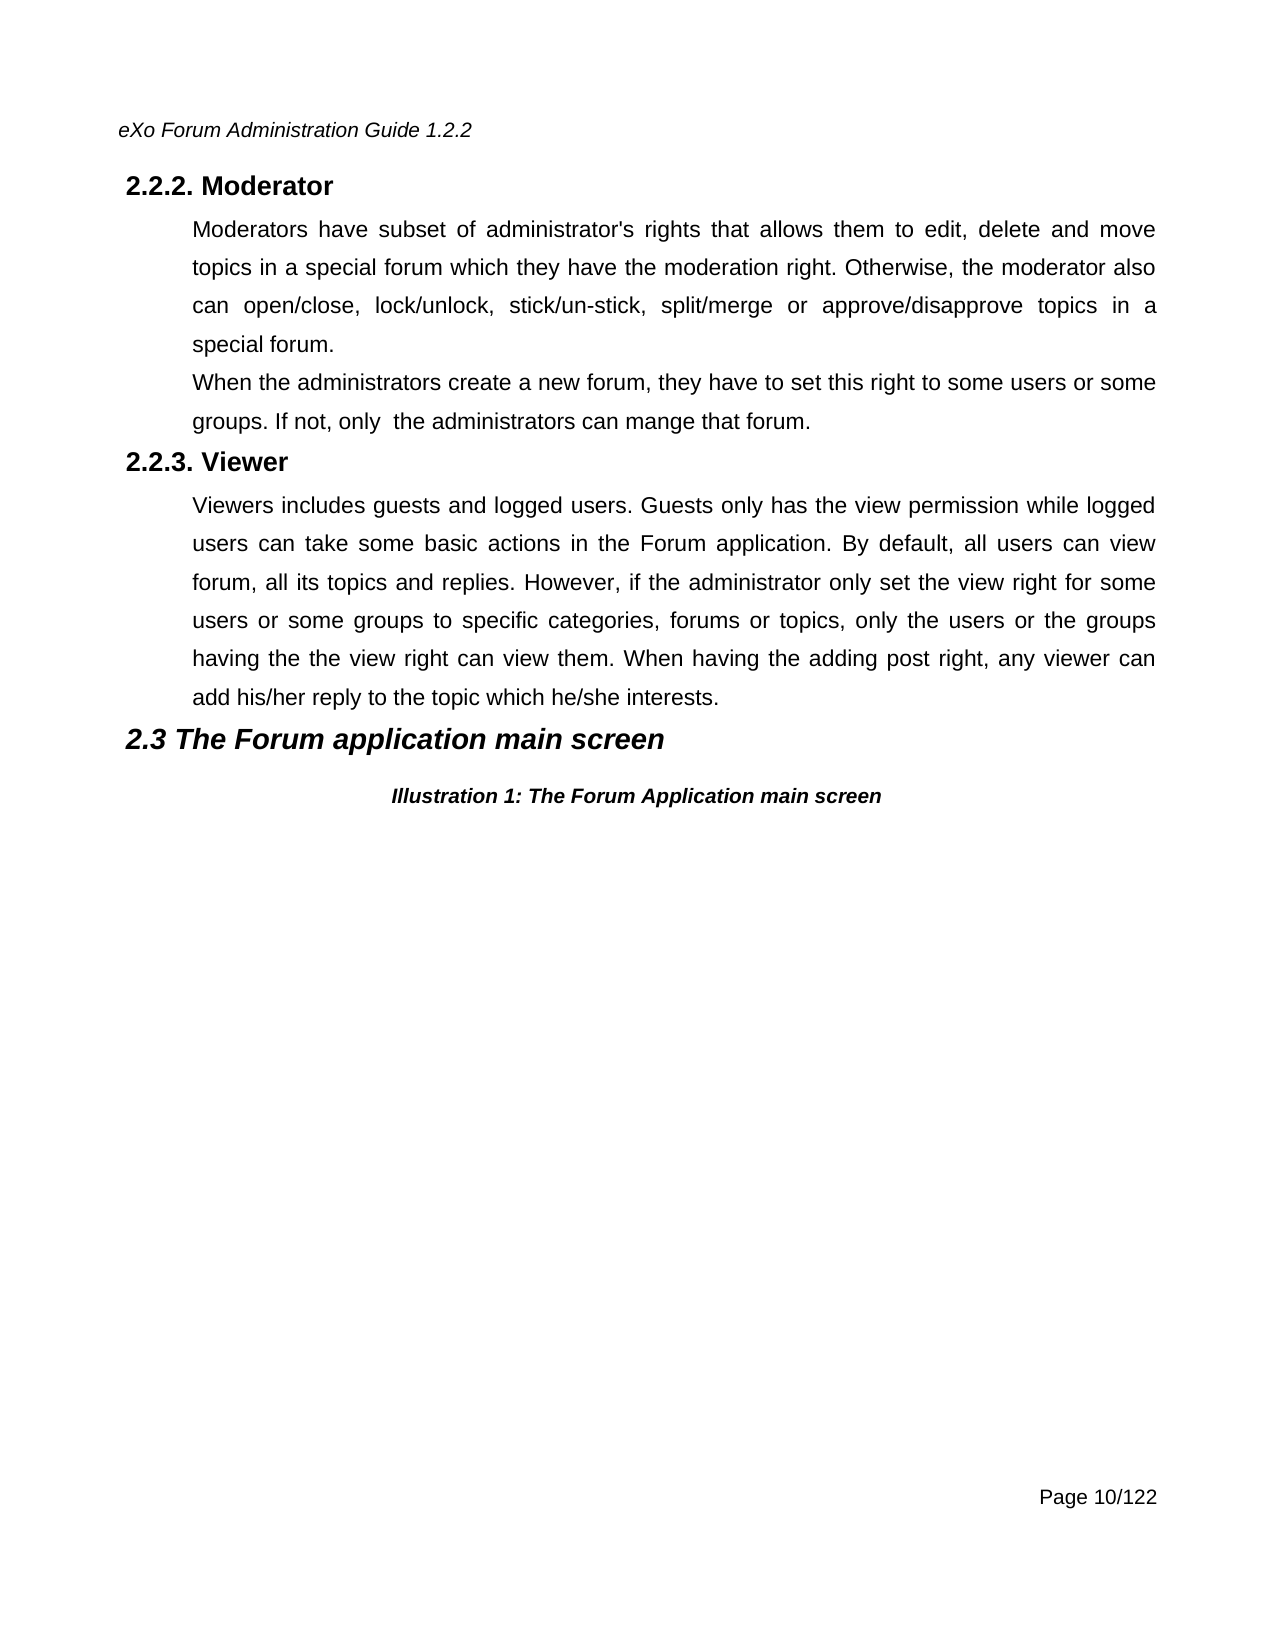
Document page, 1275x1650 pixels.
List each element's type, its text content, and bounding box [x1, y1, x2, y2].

subtitle Viewer [126, 447, 1157, 477]
text Illustration 1: The Forum Application main screen [176, 784, 1099, 807]
text Viewers includes guests and logged users. Guests only has the view permission while logged users can take some basic actions in the Forum application. By default, all users can view forum, all its topics and replies. However, if the administrator only set the view right for some users or some groups to specific categories, forums or topics, only the users or the groups having the the view right can view them. When having the adding post right, any viewer can add his/her reply to the topic which he/she interests. [192, 492, 1157, 710]
text When the administrators create a new forum, they have to set this right to some users or some groups. If not, only the administrators can mange that forum. [192, 370, 1157, 434]
subtitle Moderator [126, 171, 1157, 201]
subtitle The Forum application main screen [126, 723, 1157, 756]
text Moderators have subset of administrator's rights that allows them to edit, delete and move topics in a special forum which they have the moderation right. Otherwise, the moderator also can open/close, lock/unlock, stick/un-stick, split/merge or approve/disapprove topics in a special forum. [192, 216, 1157, 357]
